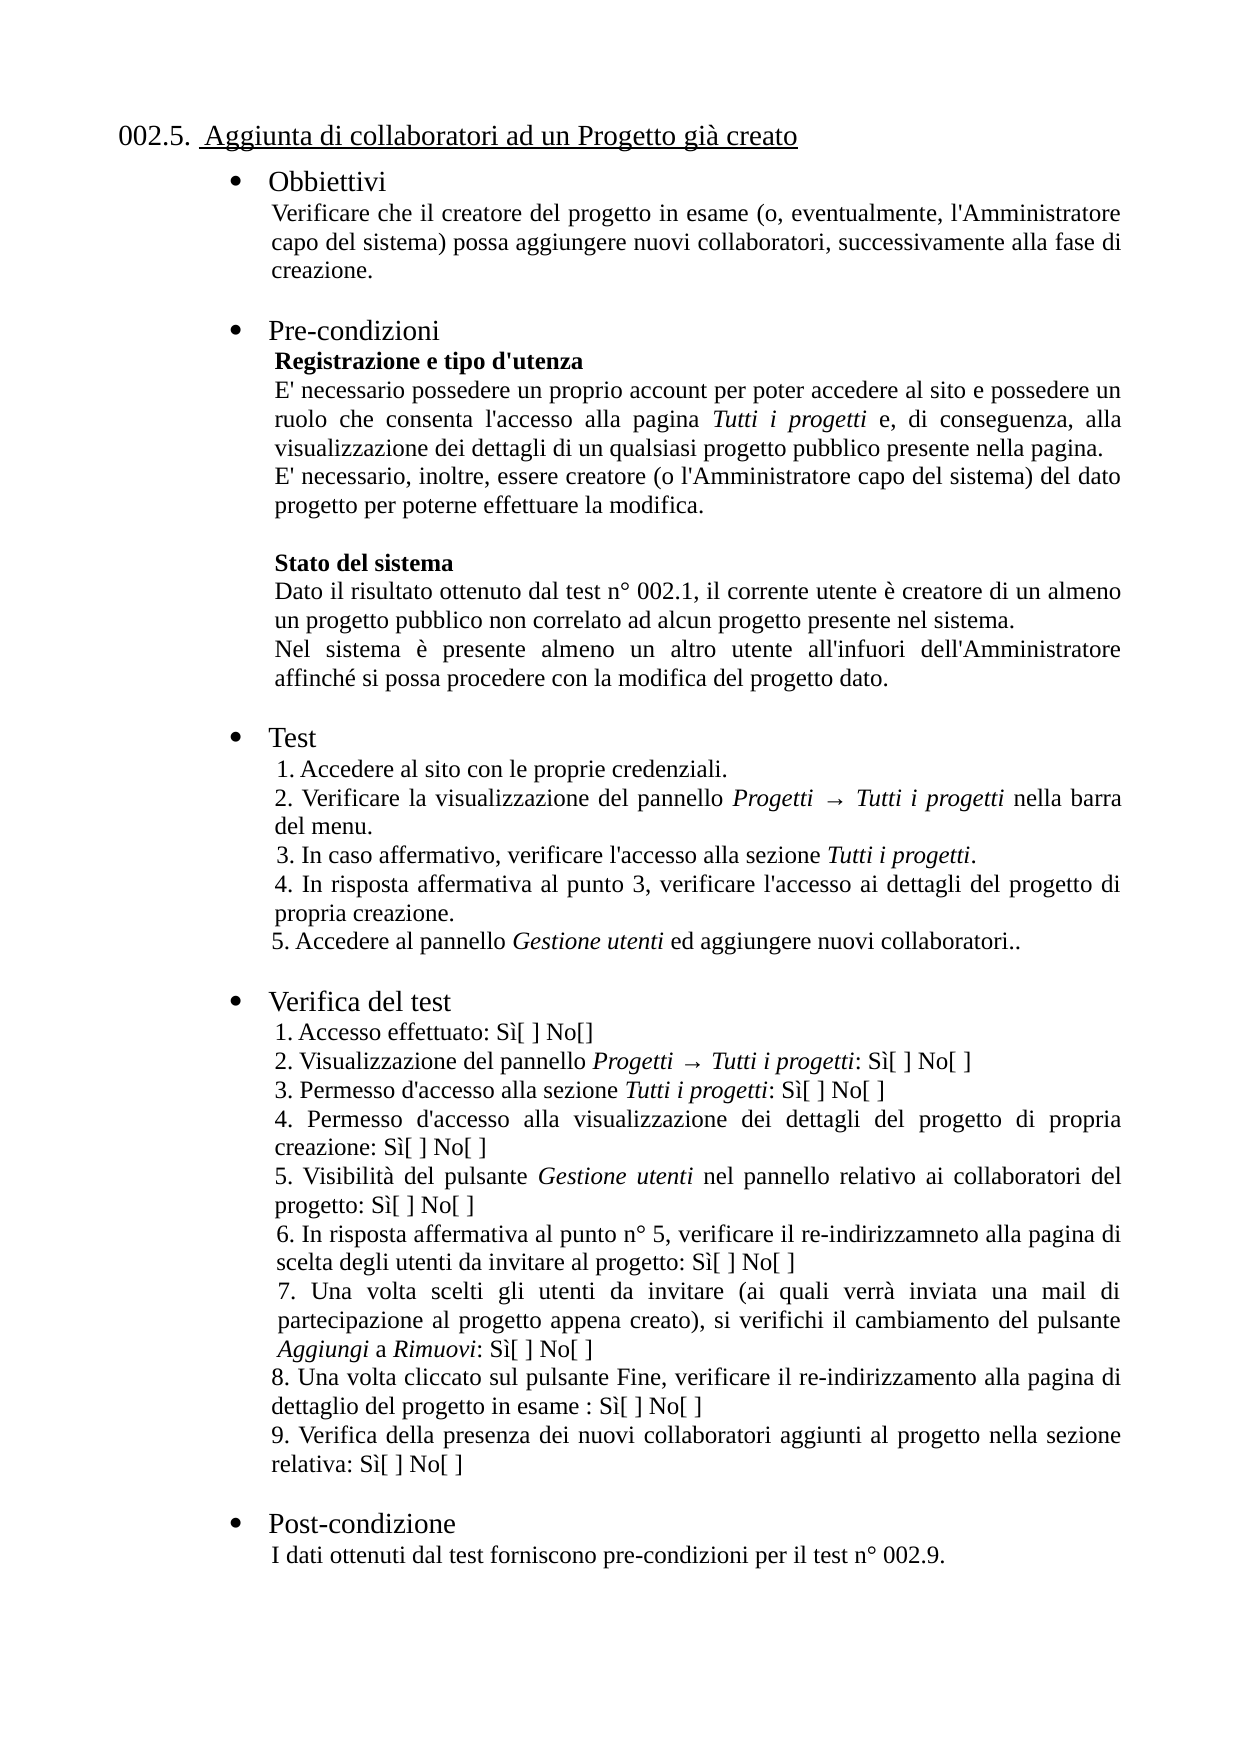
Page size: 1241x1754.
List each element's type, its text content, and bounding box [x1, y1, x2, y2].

text Stato del sistema [274, 548, 1122, 576]
text 4. Permesso d'accesso alla visualizzazione dei dettagli del progetto di propria creazione: Sì[ ] No[ ] [274, 1104, 1122, 1161]
text Verificare che il creatore del progetto in esame (o, eventualmente, l'Amministratore capo del sistema) possa aggiungere nuovi collaboratori, successivamente alla fase di creazione. [271, 198, 1122, 284]
text 4. In risposta affermativa al punto 3, verificare l'accesso ai dettagli del progetto di propria creazione. [274, 869, 1122, 926]
text 3. In caso affermativo, verificare l'accesso alla sezione Tutti i progetti. [276, 840, 1122, 869]
list Obbiettivi [231, 164, 1122, 198]
list Pre-condizioni [231, 313, 1122, 346]
text 5. Visibilità del pulsante Gestione utenti nel pannello relativo ai collaboratori del progetto: Sì[ ] No[ ] [274, 1161, 1122, 1219]
list Verifica del test [231, 984, 1122, 1017]
text 6. In risposta affermativa al punto n° 5, verificare il re-indirizzamneto alla pagina di scelta degli utenti da invitare al progetto: Sì[ ] No[ ] [276, 1219, 1122, 1276]
text E' necessario, inoltre, essere creatore (o l'Amministratore capo del sistema) del dato progetto per poterne effettuare la modifica. [274, 461, 1122, 519]
text E' necessario possedere un proprio account per poter accedere al sito e possedere un ruolo che consenta l'accesso alla pagina Tutti i progetti e, di conseguenza, alla visualizzazione dei dettagli di un qualsiasi progetto pubblico presente nella pagina. [274, 375, 1122, 461]
subtitle 002.5. Aggiunta di collaboratori ad un Progetto già creato [118, 118, 1122, 152]
text 5. Accedere al pannello Gestione utenti ed aggiungere nuovi collaboratori.. [265, 926, 1122, 955]
list Post-condizione [231, 1506, 1122, 1540]
text Registrazione e tipo d'utenza [274, 346, 1122, 375]
text 9. Verifica della presenza dei nuovi collaboratori aggiunti al progetto nella sezione relativa: Sì[ ] No[ ] [234, 1420, 1122, 1477]
text 8. Una volta cliccato sul pulsante Fine, verificare il re-indirizzamento alla pagina di dettaglio del progetto in esame : Sì[ ] No[ ] [234, 1362, 1122, 1420]
list Test [231, 720, 1122, 754]
text 2. Verificare la visualizzazione del pannello Progetti → Tutti i progetti nella barra del menu. [274, 783, 1122, 840]
text 3. Permesso d'accesso alla sezione Tutti i progetti: Sì[ ] No[ ] [274, 1075, 1122, 1104]
text 2. Visualizzazione del pannello Progetti → Tutti i progetti: Sì[ ] No[ ] [274, 1046, 1122, 1075]
text I dati ottenuti dal test forniscono pre-condizioni per il test n° 002.9. [271, 1540, 1122, 1569]
text 1. Accesso effettuato: Sì[ ] No[] [274, 1017, 1122, 1046]
text 7. Una volta scelti gli utenti da invitare (ai quali verrà inviata una mail di partecipazione al progetto appena creato), si verifichi il cambiamento del pulsante Aggiungi a Rimuovi: Sì[ ] No[ ] [277, 1276, 1122, 1362]
text Dato il risultato ottenuto dal test n° 002.1, il corrente utente è creatore di un almeno un progetto pubblico non correlato ad alcun progetto presente nel sistema. [274, 576, 1122, 634]
text Nel sistema è presente almeno un altro utente all'infuori dell'Amministratore affinché si possa procedere con la modifica del progetto dato. [274, 634, 1122, 691]
text 1. Accedere al sito con le proprie credenziali. [276, 754, 1122, 783]
